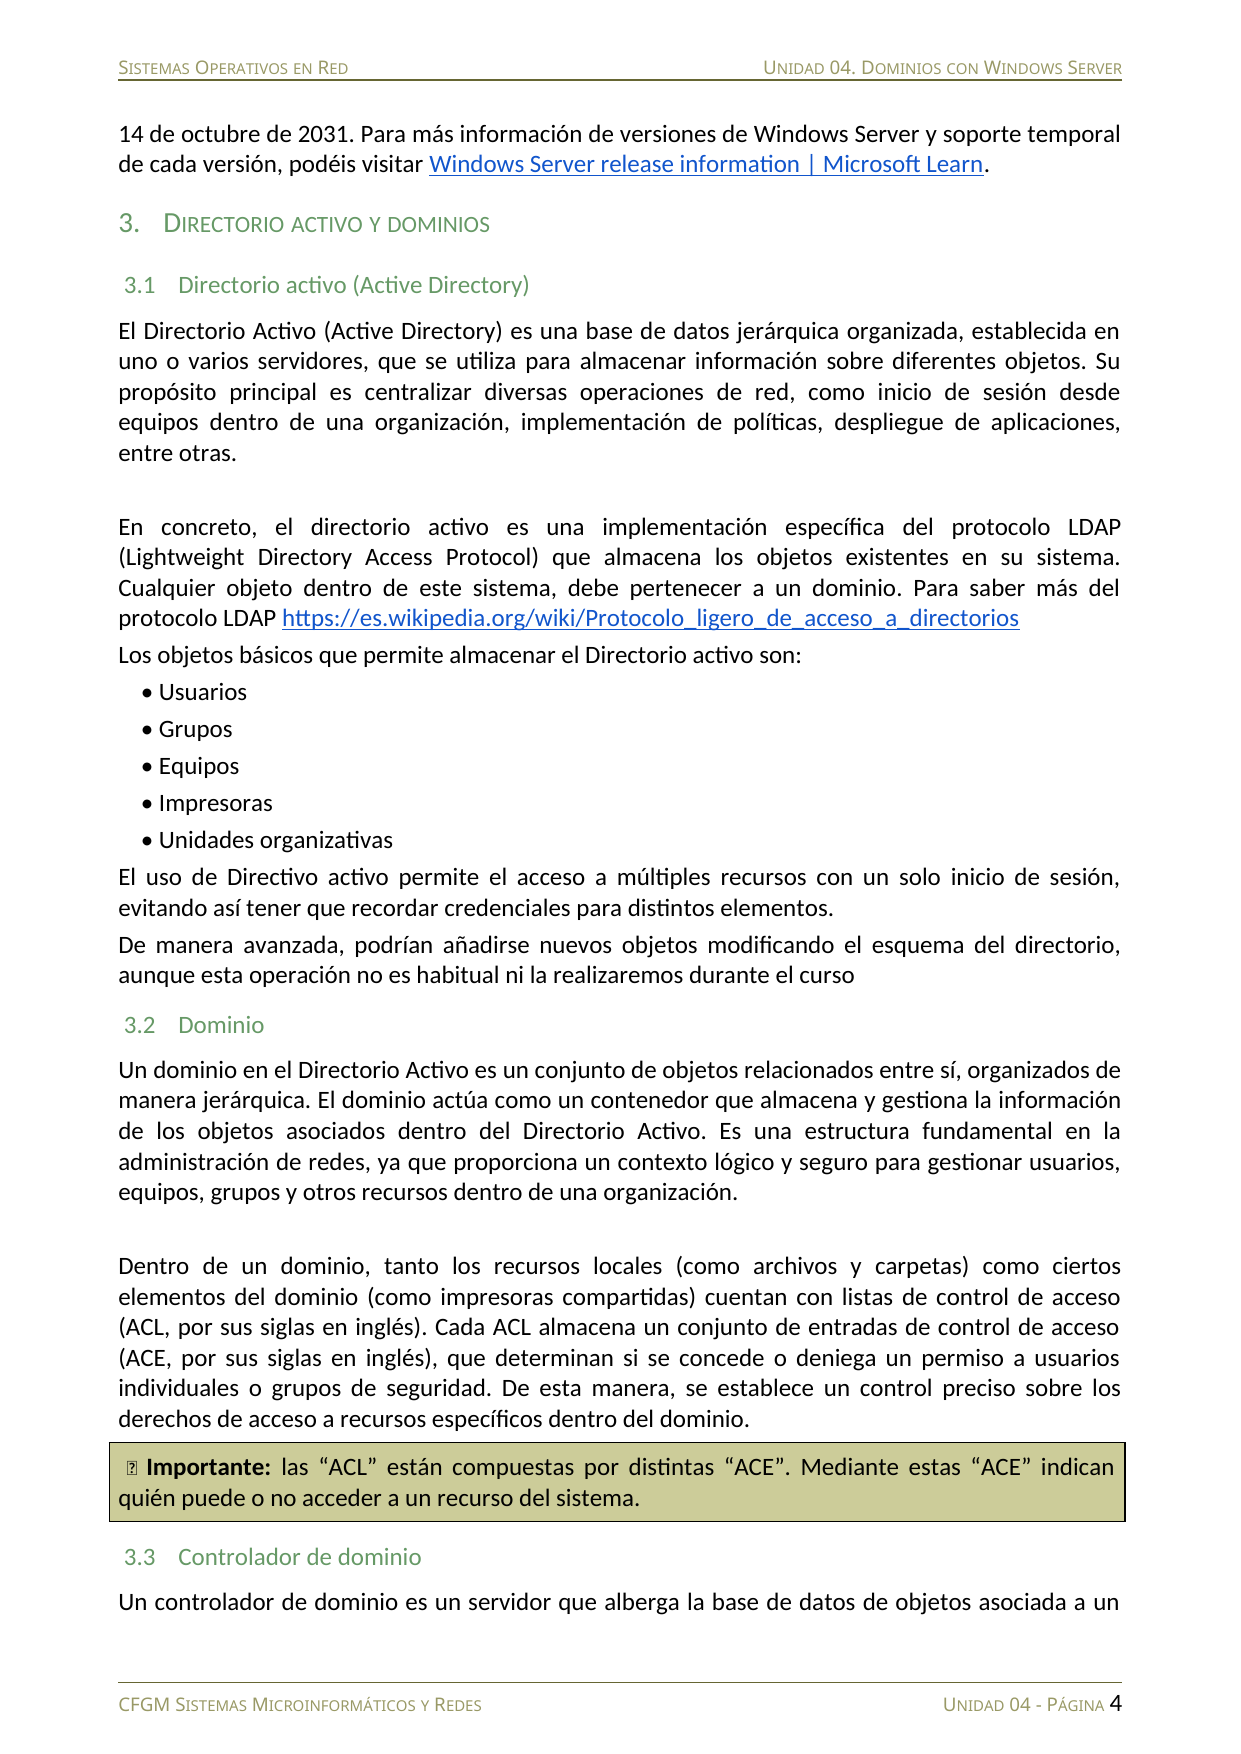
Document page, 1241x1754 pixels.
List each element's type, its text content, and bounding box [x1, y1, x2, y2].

text El Directorio Activo (Active Directory) es una base de datos jerárquica organizada, establecida en uno o varios servidores, que se utiliza para almacenar información sobre diferentes objetos. Su propósito principal es centralizar diversas operaciones de red, como inicio de sesión desde equipos dentro de una organización, implementación de políticas, despliegue de aplicaciones, entre otras. [118, 315, 1122, 467]
text Dentro de un dominio, tanto los recursos locales (como archivos y carpetas) como ciertos elementos del dominio (como impresoras compartidas) cuentan con listas de control de acceso (ACL, por sus siglas en inglés). Cada ACL almacena un conjunto de entradas de control de acceso (ACE, por sus siglas en inglés), que determinan si se concede o deniega un permiso a usuarios individuales o grupos de seguridad. De esta manera, se establece un control preciso sobre los derechos de acceso a recursos específicos dentro del dominio. [118, 1250, 1122, 1433]
subtitle Directorio activo (Active Directory) [118, 269, 1122, 300]
text De manera avanzada, podrían añadirse nuevos objetos modificando el esquema del directorio, aunque esta operación no es habitual ni la realizaremos durante el curso [118, 929, 1122, 990]
text • Equipos [118, 750, 1122, 781]
text • Unidades organizativas [118, 824, 1122, 855]
text En concreto, el directorio activo es una implementación específica del protocolo LDAP (Lightweight Directory Access Protocol) que almacena los objetos existentes en su sistema. Cualquier objeto dentro de este sistema, debe pertenecer a un dominio. Para saber más del protocolo LDAP https://es.wikipedia.org/wiki/Protocolo_ligero_de_acceso_a_directorios [118, 511, 1122, 633]
text • Impresoras [118, 787, 1122, 818]
text • Grupos [118, 713, 1122, 744]
text El uso de Directivo activo permite el acceso a múltiples recursos con un solo inicio de sesión, evitando así tener que recordar credenciales para distintos elementos. [118, 861, 1122, 922]
subtitle Controlador de dominio [118, 1541, 1122, 1571]
subtitle Directorio activo y dominios [118, 204, 1122, 239]
text Un dominio en el Directorio Activo es un conjunto de objetos relacionados entre sí, organizados de manera jerárquica. El dominio actúa como un contenedor que almacena y gestiona la información de los objetos asociados dentro del Directorio Activo. Es una estructura fundamental en la administración de redes, ya que proporciona un contexto lógico y seguro para gestionar usuarios, equipos, grupos y otros recursos dentro de una organización. [118, 1054, 1122, 1207]
text 📖 Importante: las “ACL” están compuestas por distintas “ACE”. Mediante estas “ACE” indican quién puede o no acceder a un recurso del sistema. [110, 1443, 1124, 1521]
text 14 de octubre de 2031. Para más información de versiones de Windows Server y soporte temporal de cada versión, podéis visitar Windows Server release information | Microsoft Learn. [118, 118, 1122, 179]
text • Usuarios [118, 676, 1122, 707]
text Los objetos básicos que permite almacenar el Directorio activo son: [118, 639, 1122, 670]
subtitle Dominio [118, 1009, 1122, 1039]
text Un controlador de dominio es un servidor que alberga la base de datos de objetos asociada a un [118, 1586, 1122, 1617]
